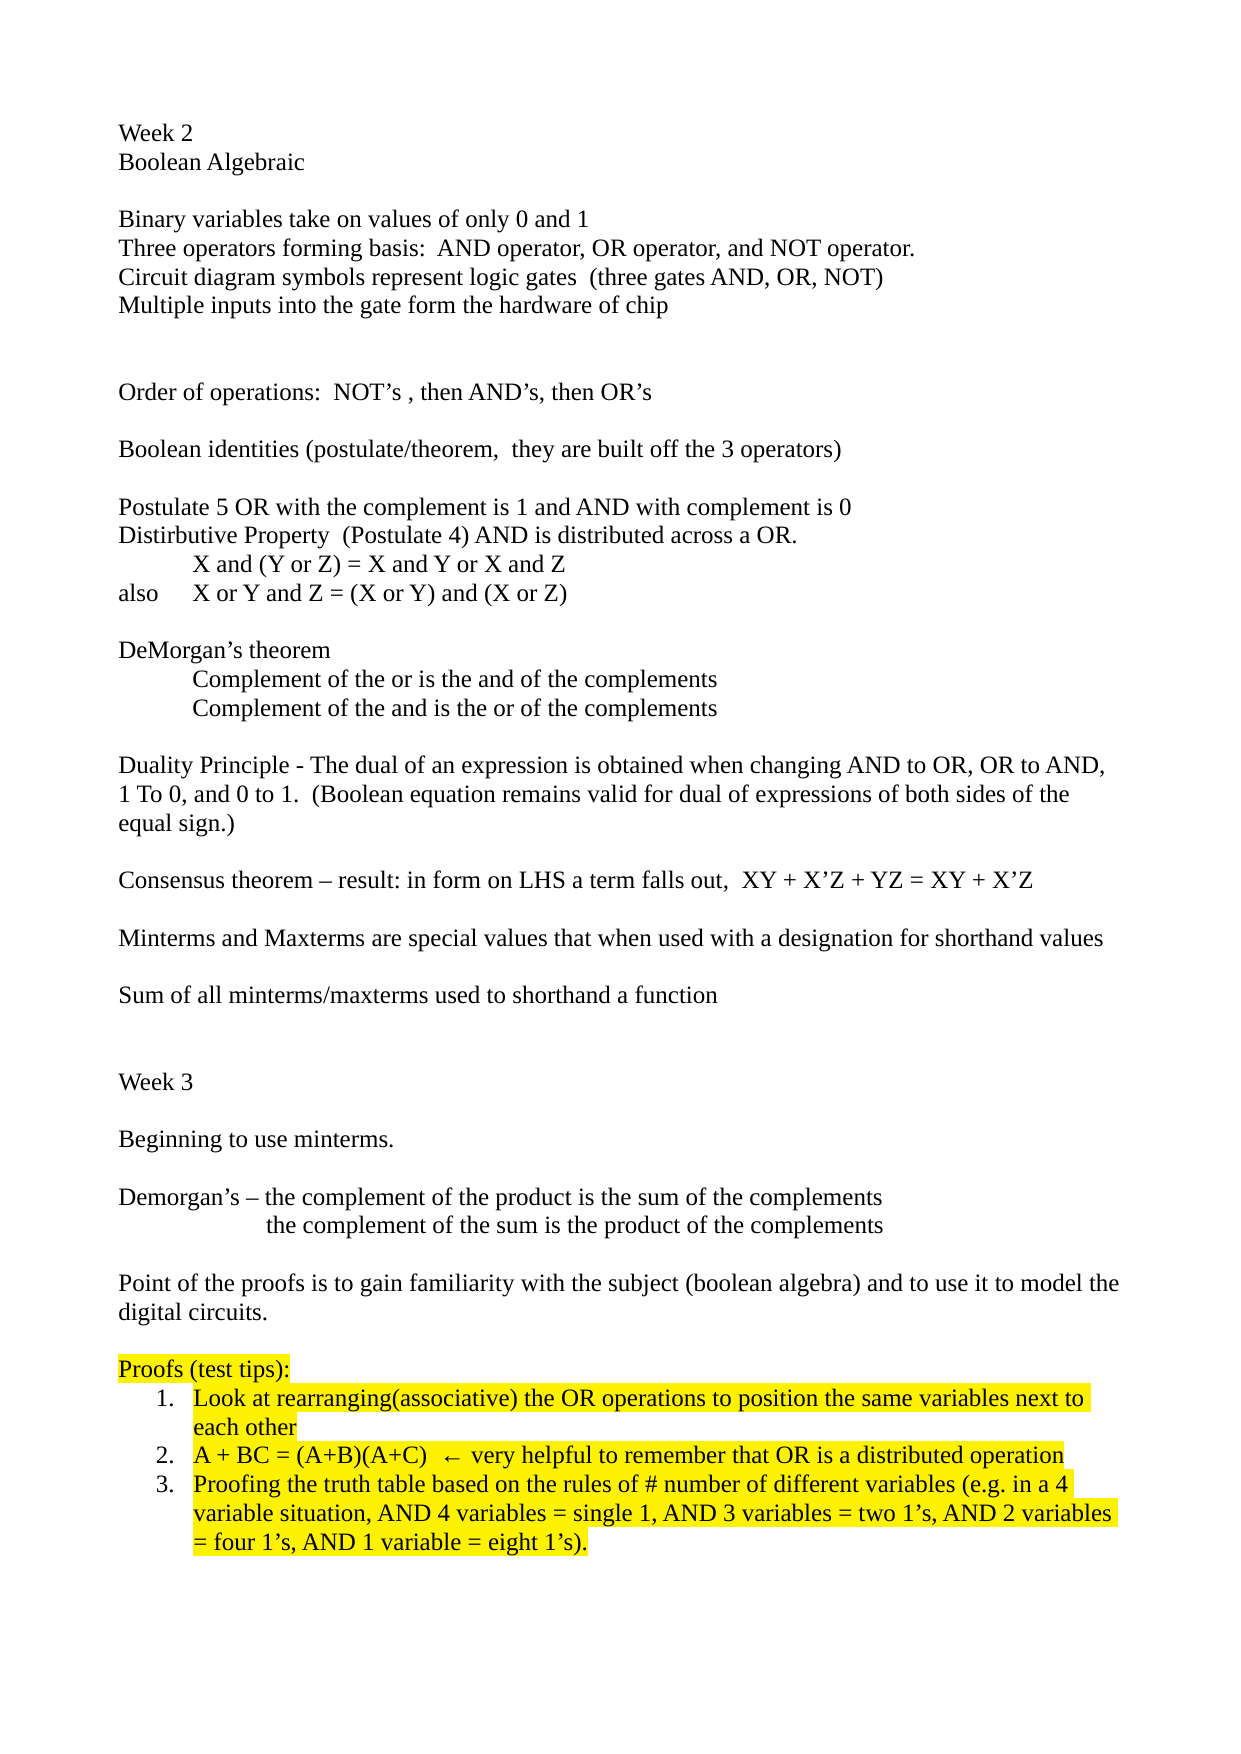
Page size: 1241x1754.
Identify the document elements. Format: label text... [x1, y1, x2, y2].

text Binary variables take on values of only 0 and 1 [118, 204, 1122, 233]
text Point of the proofs is to gain familiarity with the subject (boolean algebra) and to use it to model the digital circuits. [118, 1268, 1122, 1326]
text Sum of all minterms/maxterms used to shorthand a function [118, 981, 1122, 1009]
list Look at rearranging(associative) the OR operations to position the same variables next to each other [156, 1383, 1122, 1441]
text Postulate 5 OR with the complement is 1 and AND with complement is 0 [118, 492, 1122, 521]
text Circuit diagram symbols represent logic gates (three gates AND, OR, NOT) [118, 262, 1122, 291]
text Boolean Algebraic [118, 147, 1122, 176]
list A + BC = (A+B)(A+C) ← very helpful to remember that OR is a distributed operation [156, 1441, 1122, 1469]
text DeMorgan’s theorem [118, 636, 1122, 664]
list Proofing the truth table based on the rules of # number of different variables (e.g. in a 4 variable situation, AND 4 variables = single 1, AND 3 variables = two 1’s, AND 2 variables = four 1’s, AND 1 variable = eight 1’s). [156, 1469, 1122, 1556]
text Boolean identities (postulate/theorem, they are built off the 3 operators) [118, 434, 1122, 463]
text Proofs (test tips): [118, 1354, 1122, 1383]
text Demorgan’s – the complement of the product is the sum of the complements [118, 1182, 1122, 1211]
text Week 2 [118, 118, 1122, 147]
text Order of operations: NOT’s , then AND’s, then OR’s [118, 377, 1122, 406]
text Duality Principle - The dual of an expression is obtained when changing AND to OR, OR to AND, 1 To 0, and 0 to 1. (Boolean equation remains valid for dual of expressions of both sides of the equal sign.) [118, 751, 1122, 837]
text X and (Y or Z) = X and Y or X and Z [118, 549, 1122, 578]
text Minterms and Maxterms are special values that when used with a designation for shorthand values [118, 923, 1122, 952]
text the complement of the sum is the product of the complements [118, 1211, 1122, 1239]
text also X or Y and Z = (X or Y) and (X or Z) [118, 578, 1122, 607]
text Beginning to use minterms. [118, 1124, 1122, 1153]
text Three operators forming basis: AND operator, OR operator, and NOT operator. [118, 233, 1122, 262]
text Complement of the and is the or of the complements [118, 693, 1122, 722]
text Consensus theorem – result: in form on LHS a term falls out, XY + X’Z + YZ = XY + X’Z [118, 866, 1122, 894]
text Distirbutive Property (Postulate 4) AND is distributed across a OR. [118, 521, 1122, 549]
text Week 3 [118, 1067, 1122, 1096]
text Multiple inputs into the gate form the hardware of chip [118, 291, 1122, 319]
text Complement of the or is the and of the complements [118, 664, 1122, 693]
